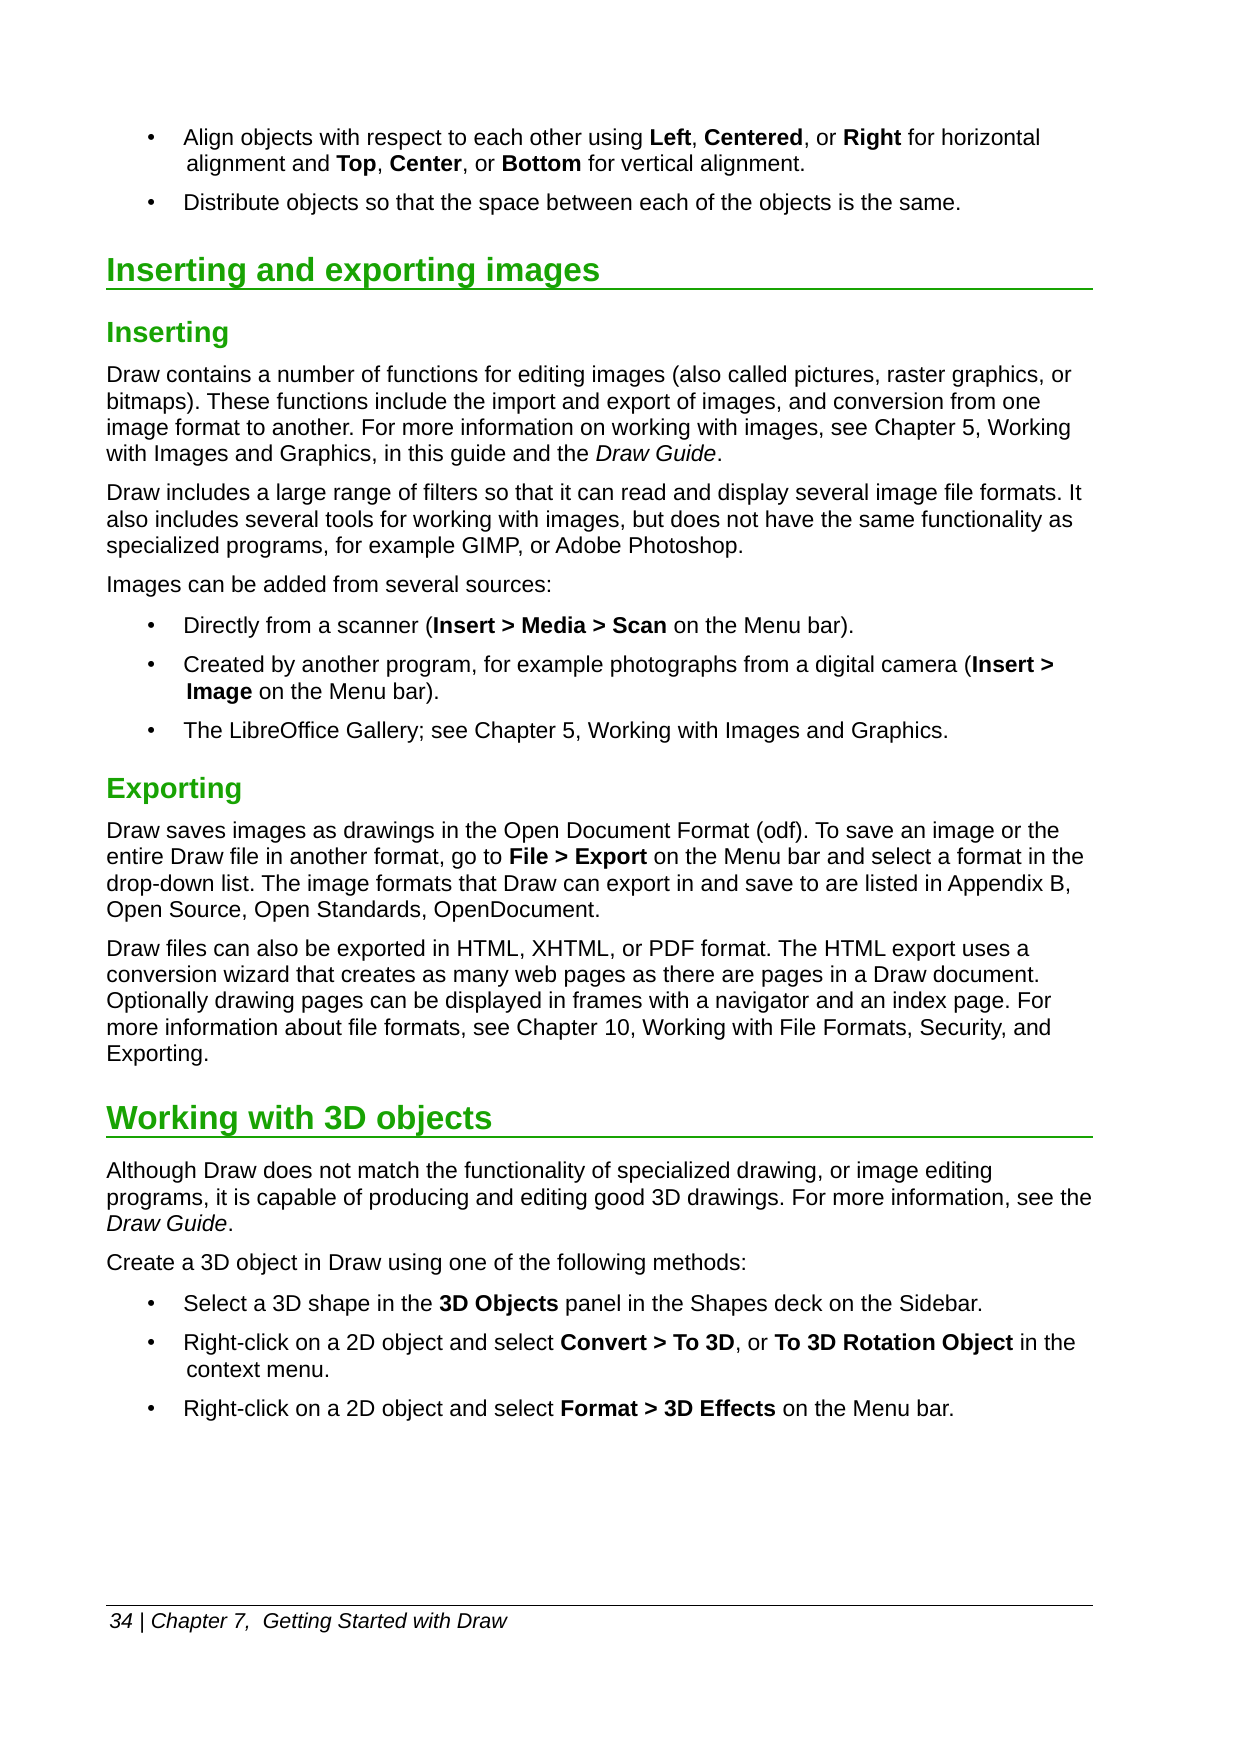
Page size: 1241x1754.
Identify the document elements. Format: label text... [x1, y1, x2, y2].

text Draw contains a number of functions for editing images (also called pictures, raster graphics, or bitmaps). These functions include the import and export of images, and conversion from one image format to another. For more information on working with images, see Chapter 5, Working with Images and Graphics, in this guide and the Draw Guide. [106, 361, 1093, 467]
text Although Draw does not match the functionality of specialized drawing, or image editing programs, it is capable of producing and editing good 3D drawings. For more information, see the Draw Guide. [106, 1157, 1093, 1236]
list Select a 3D shape in the 3D Objects panel in the Shapes deck on the Sidebar. [144, 1287, 1093, 1317]
text Create a 3D object in Draw using one of the following methods: [106, 1249, 1093, 1275]
list Distribute objects so that the space between each of the objects is the same. [144, 186, 1093, 218]
text Draw files can also be exported in HTML, XHTML, or PDF format. The HTML export uses a conversion wizard that creates as many web pages as there are pages in a Draw document. Optionally drawing pages can be displayed in frames with a navigator and an index page. For more information about file formats, see Chapter 10, Working with File Formats, Security, and Exporting. [106, 935, 1093, 1067]
text Draw includes a large range of filters so that it can read and display several image file formats. It also includes several tools for working with images, but does not have the same functionality as specialized programs, for example GIMP, or Adobe Photoshop. [106, 479, 1093, 558]
subtitle Working with 3D objects [106, 1098, 1093, 1136]
list Created by another program, for example photographs from a digital camera (Insert > Image on the Menu bar). [144, 648, 1093, 704]
list Directly from a scanner (Insert > Media > Scan on the Menu bar). [144, 609, 1093, 639]
list Right-click on a 2D object and select Convert > To 3D, or To 3D Rotation Object in the context menu. [144, 1326, 1093, 1382]
subtitle Inserting and exporting images [106, 250, 1093, 288]
subtitle Inserting [106, 315, 1093, 349]
list The LibreOffice Gallery; see Chapter 5, Working with Images and Graphics. [144, 714, 1093, 746]
text Draw saves images as drawings in the Open Document Format (odf). To save an image or the entire Draw file in another format, go to File > Export on the Menu bar and select a format in the drop-down list. The image formats that Draw can export in and save to are listed in Appendix B, Open Source, Open Standards, OpenDocument. [106, 817, 1093, 922]
text Images can be added from several sources: [106, 571, 1093, 597]
subtitle Exporting [106, 771, 1093, 804]
list Align objects with respect to each other using Left, Centered, or Right for horizontal alignment and Top, Center, or Bottom for vertical alignment. [144, 121, 1093, 177]
list Right-click on a 2D object and select Format > 3D Effects on the Menu bar. [144, 1392, 1093, 1424]
